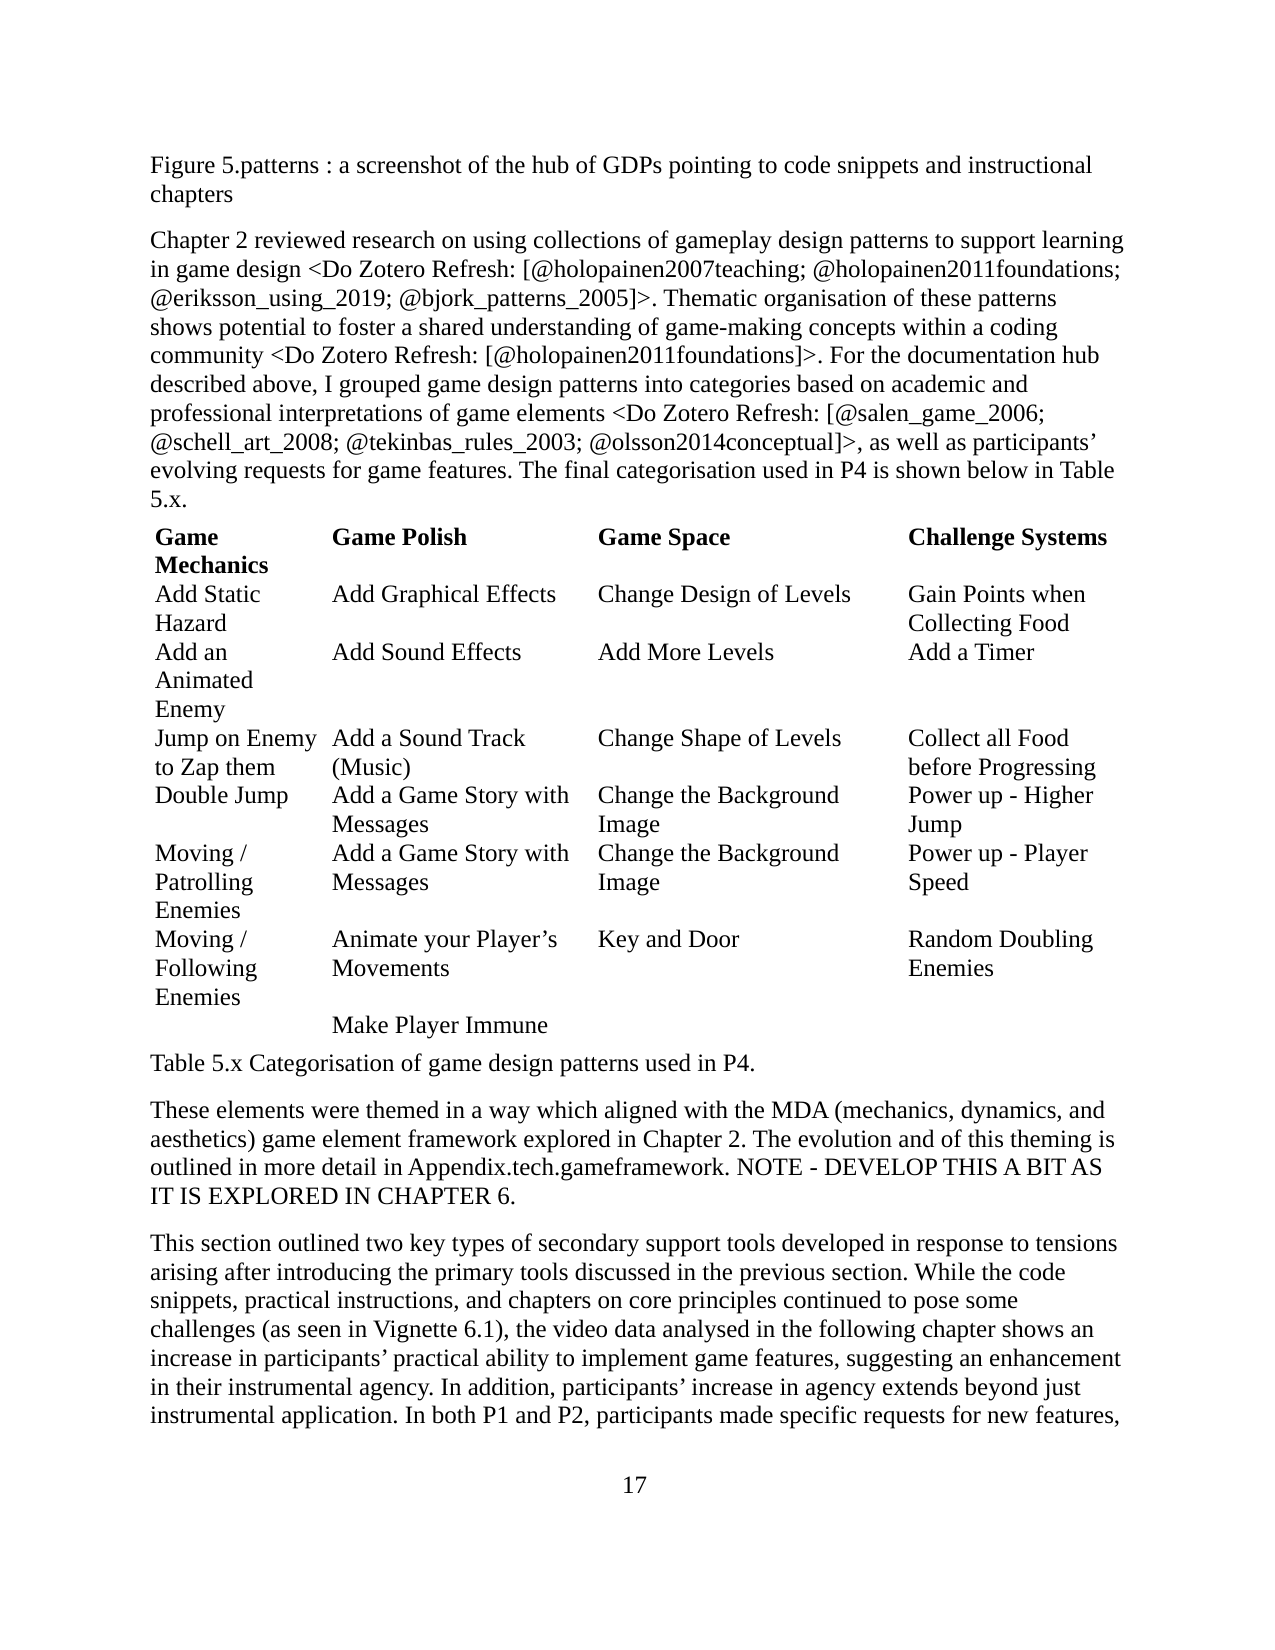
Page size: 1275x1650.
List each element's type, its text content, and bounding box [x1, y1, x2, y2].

table_cell Random Doubling Enemies [903, 924, 1125, 1011]
table_cell Power up - Player Speed [903, 838, 1125, 924]
table_header Game Space [593, 522, 903, 579]
table_cell Add an Animated Enemy [150, 637, 327, 723]
table_cell Key and Door [593, 924, 903, 1011]
text Table 5.x Categorisation of game design patterns used in P4. [150, 1048, 1125, 1077]
table_cell Moving / Following Enemies [150, 924, 327, 1011]
table_cell Moving / Patrolling Enemies [150, 838, 327, 924]
table_cell Change the Background Image [593, 781, 903, 838]
table_cell Add a Game Story with Messages [327, 781, 593, 838]
table_cell Change Design of Levels [593, 579, 903, 637]
table_header Game Polish [327, 522, 593, 579]
table_header Game Mechanics [150, 522, 327, 579]
table_cell Animate your Player’s Movements [327, 924, 593, 1011]
table_cell [593, 1011, 903, 1039]
table_cell Add a Sound Track (Music) [327, 723, 593, 781]
table_cell Add More Levels [593, 637, 903, 723]
text This section outlined two key types of secondary support tools developed in response to tensions arising after introducing the primary tools discussed in the previous section. While the code snippets, practical instructions, and chapters on core principles continued to pose some challenges (as seen in Vignette 6.1), the video data analysed in the following chapter shows an increase in participants’ practical ability to implement game features, suggesting an enhancement in their instrumental agency. In addition, participants’ increase in agency extends beyond just instrumental application. In both P1 and P2, participants made specific requests for new features, [150, 1228, 1125, 1429]
table_cell Change Shape of Levels [593, 723, 903, 781]
table_cell Make Player Immune [327, 1011, 593, 1039]
table_cell Add a Game Story with Messages [327, 838, 593, 924]
table_cell Add Static Hazard [150, 579, 327, 637]
table_cell [903, 1011, 1125, 1039]
table_cell Add a Timer [903, 637, 1125, 723]
table_cell Double Jump [150, 781, 327, 838]
table_cell Collect all Food before Progressing [903, 723, 1125, 781]
text Chapter 2 reviewed research on using collections of gameplay design patterns to support learning in game design <Do Zotero Refresh: [@holopainen2007teaching; @holopainen2011foundations; @eriksson_using_2019; @bjork_patterns_2005]>. Thematic organisation of these patterns shows potential to foster a shared understanding of game-making concepts within a coding community <Do Zotero Refresh: [@holopainen2011foundations]>. For the documentation hub described above, I grouped game design patterns into categories based on academic and professional interpretations of game elements <Do Zotero Refresh: [@salen_game_2006; @schell_art_2008; @tekinbas_rules_2003; @olsson2014conceptual]>, as well as participants’ evolving requests for game features. The final categorisation used in P4 is shown below in Table 5.x. [150, 225, 1125, 513]
table_cell Add Graphical Effects [327, 579, 593, 637]
table_header Challenge Systems [903, 522, 1125, 579]
text These elements were themed in a way which aligned with the MDA (mechanics, dynamics, and aesthetics) game element framework explored in Chapter 2. The evolution and of this theming is outlined in more detail in Appendix.tech.gameframework. NOTE - DEVELOP THIS A BIT AS IT IS EXPLORED IN CHAPTER 6. [150, 1095, 1125, 1210]
table_cell Add Sound Effects [327, 637, 593, 723]
table_cell Gain Points when Collecting Food [903, 579, 1125, 637]
table_cell Power up - Higher Jump [903, 781, 1125, 838]
table_cell Jump on Enemy to Zap them [150, 723, 327, 781]
table_cell Change the Background Image [593, 838, 903, 924]
text Figure 5.patterns : a screenshot of the hub of GDPs pointing to code snippets and instructional chapters [150, 150, 1125, 207]
table_cell [150, 1011, 327, 1039]
